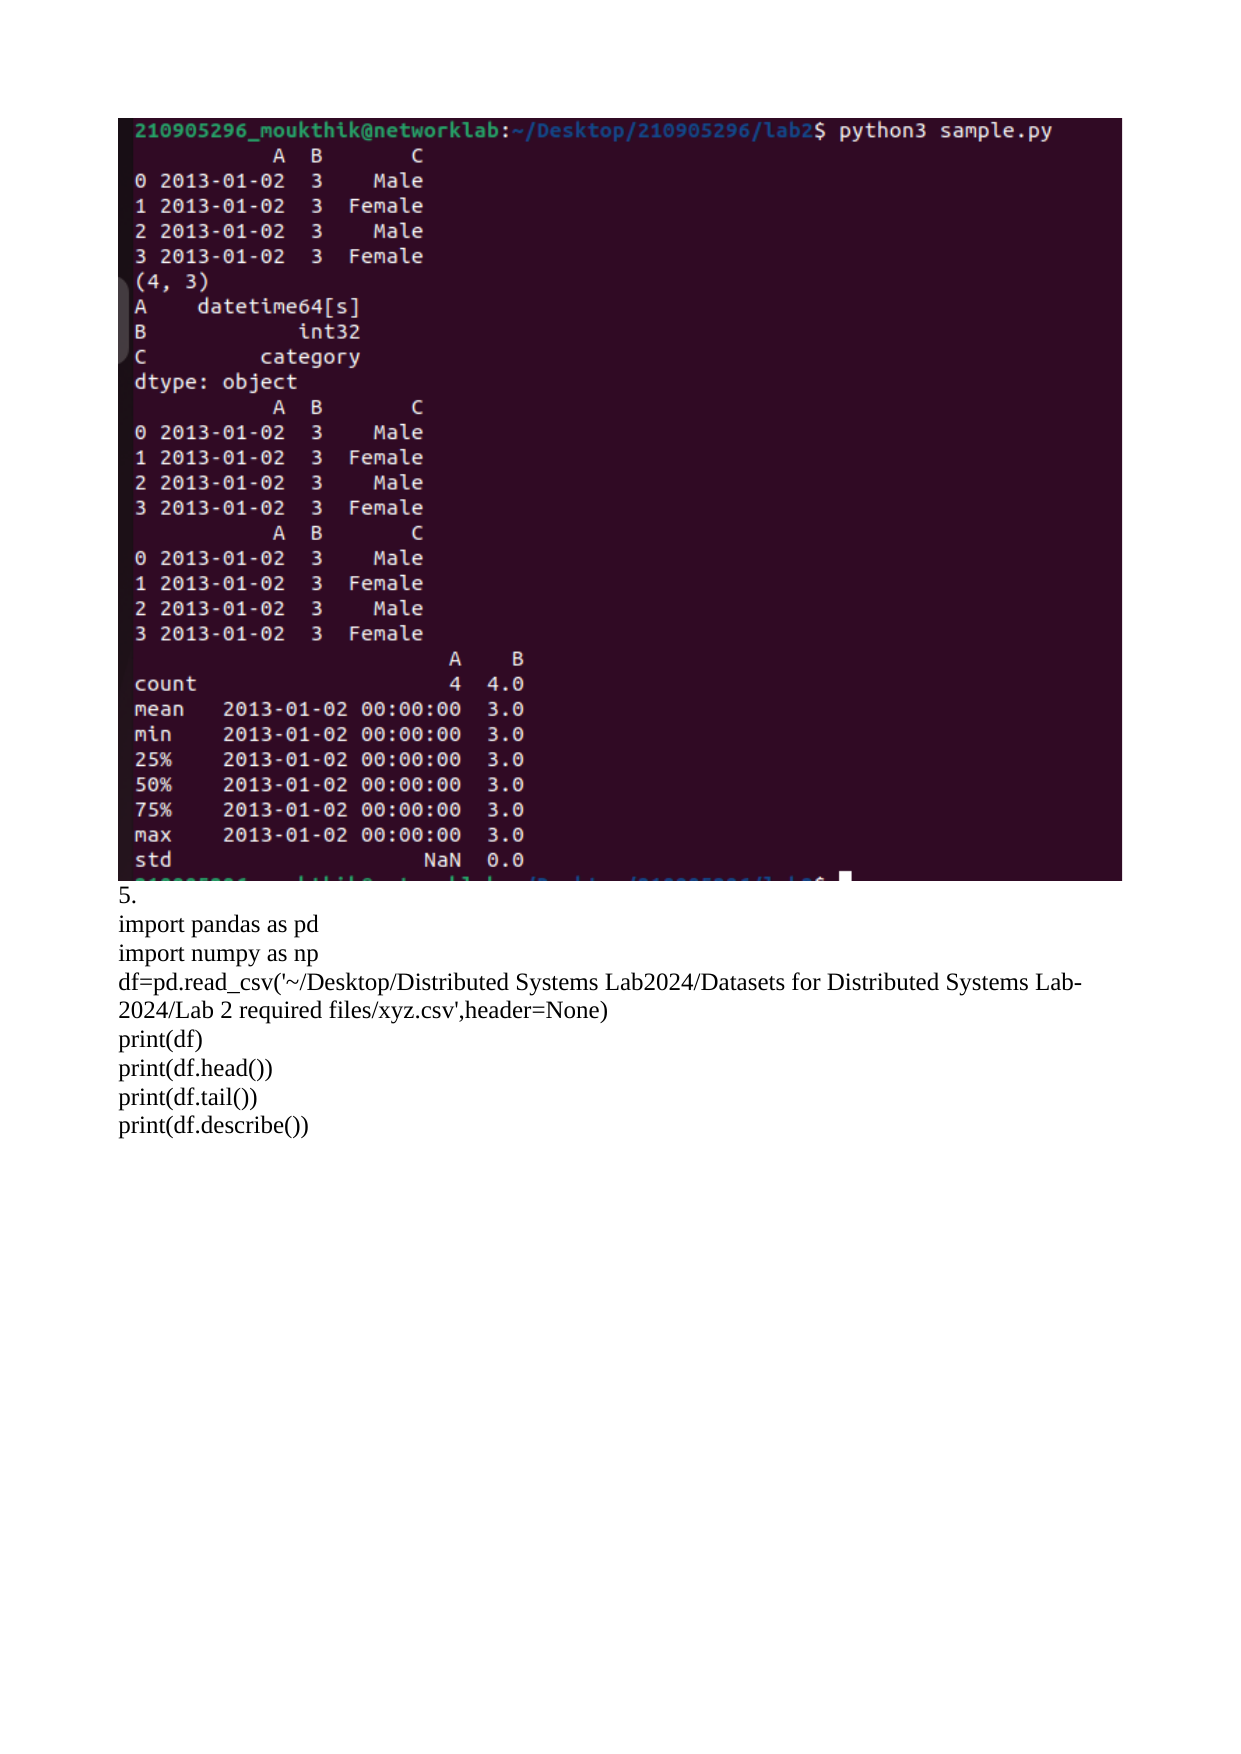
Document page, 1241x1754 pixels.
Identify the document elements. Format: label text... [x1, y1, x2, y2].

text print(df) [118, 1024, 1122, 1053]
text import pandas as pd [118, 909, 1122, 938]
text print(df.head()) [118, 1053, 1122, 1082]
text import numpy as np [118, 938, 1122, 967]
picture [118, 118, 1123, 881]
text df=pd.read_csv('~/Desktop/Distributed Systems Lab2024/Datasets for Distributed Systems Lab-2024/Lab 2 required files/xyz.csv',header=None) [118, 967, 1122, 1024]
text print(df.tail()) [118, 1082, 1122, 1110]
text 5. [118, 881, 1122, 909]
text print(df.describe()) [118, 1110, 1122, 1139]
